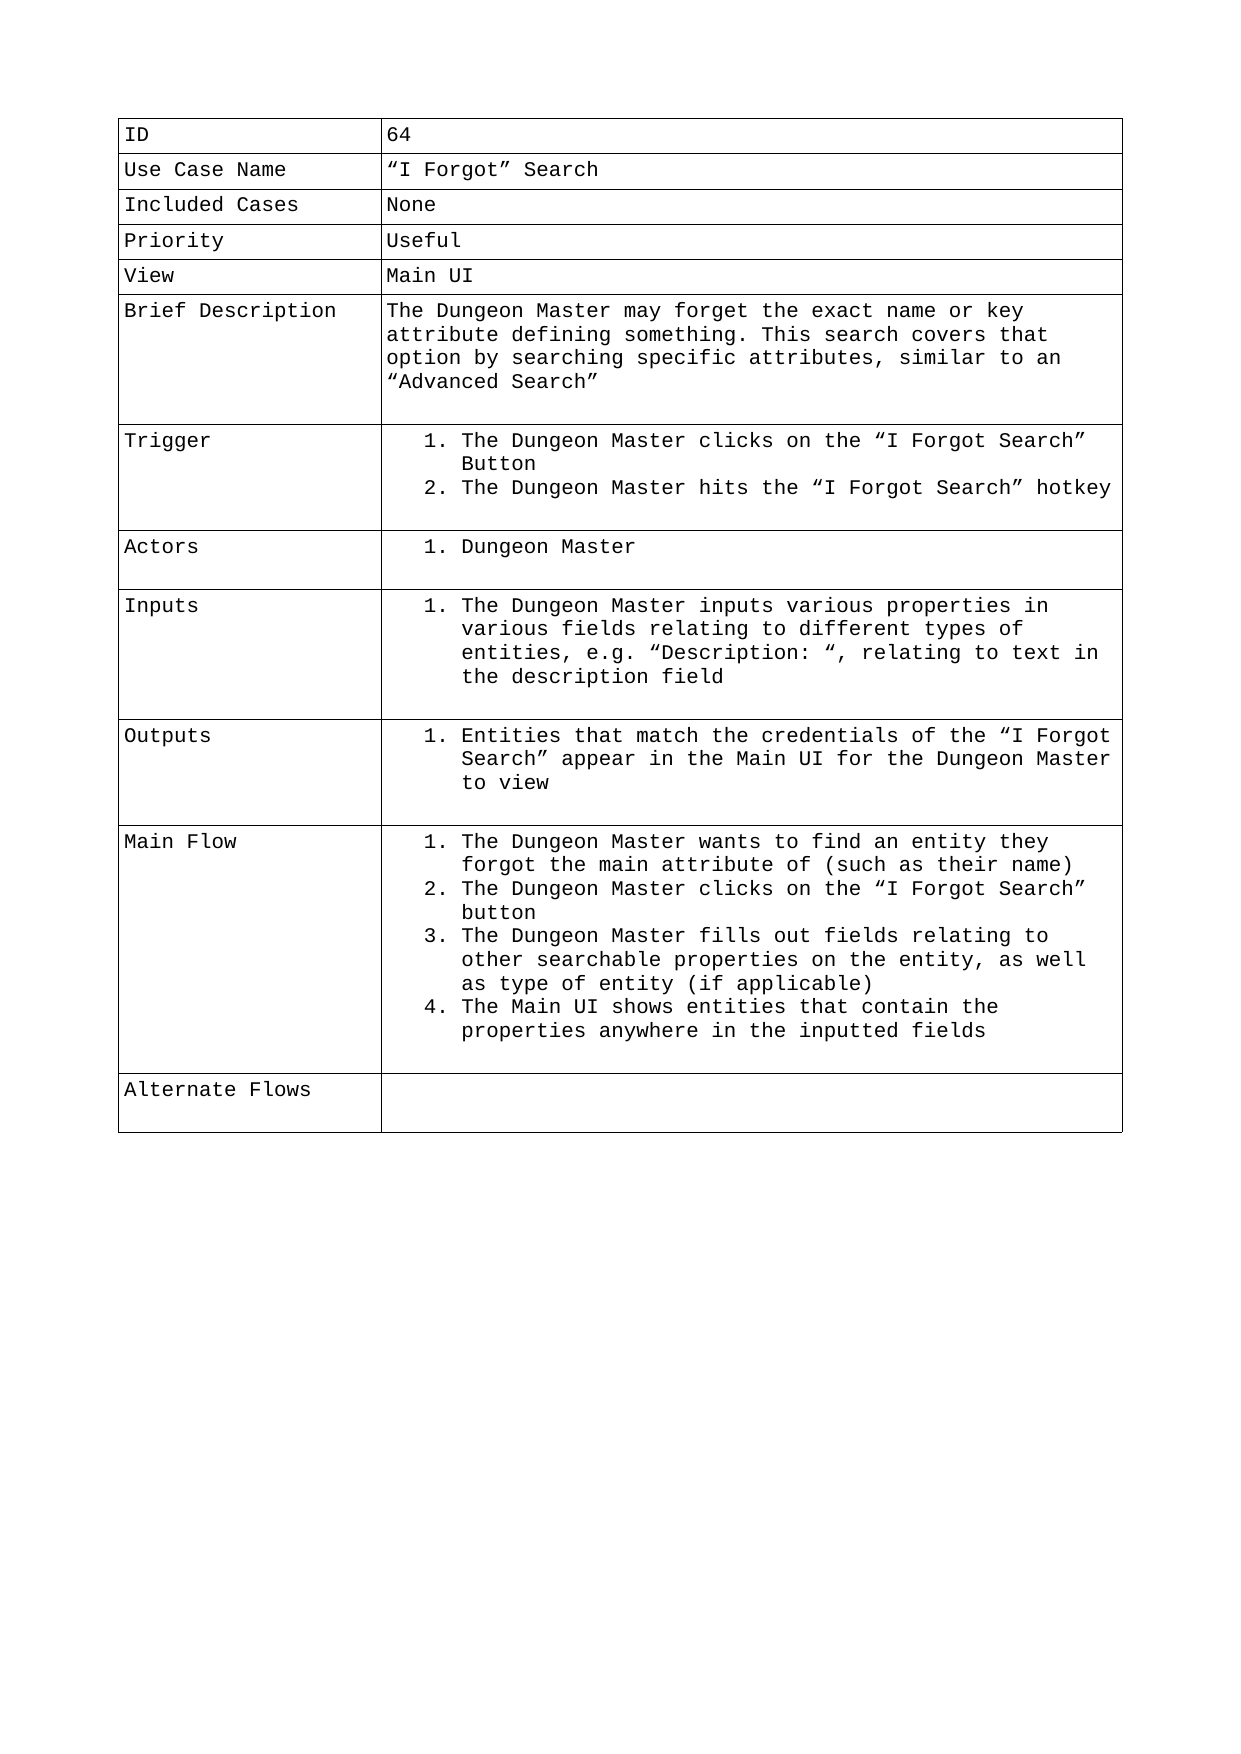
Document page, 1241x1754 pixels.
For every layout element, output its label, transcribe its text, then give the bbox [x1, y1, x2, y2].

table_cell Alternate Flows [119, 1074, 381, 1132]
table_cell Brief Description [119, 295, 381, 424]
table_cell The Dungeon Master inputs various properties in various fields relating to different types of entities, e.g. “Description: “, relating to text in the description field [382, 590, 1122, 719]
table_cell Useful [382, 225, 1122, 259]
table_cell Actors [119, 531, 381, 589]
table_cell Included Cases [119, 190, 381, 224]
table_cell [382, 1074, 1122, 1132]
table_cell Inputs [119, 590, 381, 719]
table_cell View [119, 260, 381, 294]
table_cell Main Flow [119, 826, 381, 1073]
table_cell “I Forgot” Search [382, 154, 1122, 188]
table_cell Outputs [119, 720, 381, 825]
table_cell The Dungeon Master wants to find an entity they forgot the main attribute of (such as their name) The Dungeon Master clicks on the “I Forgot Search” button The Dungeon Master fills out fields relating to other searchable properties on the entity, as well as type of entity (if applicable) The Main UI shows entities that contain the properties anywhere in the inputted fields [382, 826, 1122, 1073]
table_cell None [382, 190, 1122, 224]
table_cell Main UI [382, 260, 1122, 294]
table_cell 1. The Dungeon Master clicks on the “I Forgot Search” Button 2. The Dungeon Master hits the “I Forgot Search” hotkey [382, 425, 1122, 530]
table_cell Trigger [119, 425, 381, 530]
table_cell The Dungeon Master may forget the exact name or key attribute defining something. This search covers that option by searching specific attributes, similar to an “Advanced Search” [382, 295, 1122, 424]
table_cell 1. Dungeon Master [382, 531, 1122, 589]
table_cell Entities that match the credentials of the “I Forgot Search” appear in the Main UI for the Dungeon Master to view [382, 720, 1122, 825]
table_header 64 [382, 119, 1122, 153]
table_cell Use Case Name [119, 154, 381, 188]
table_header ID [119, 119, 381, 153]
table_cell Priority [119, 225, 381, 259]
